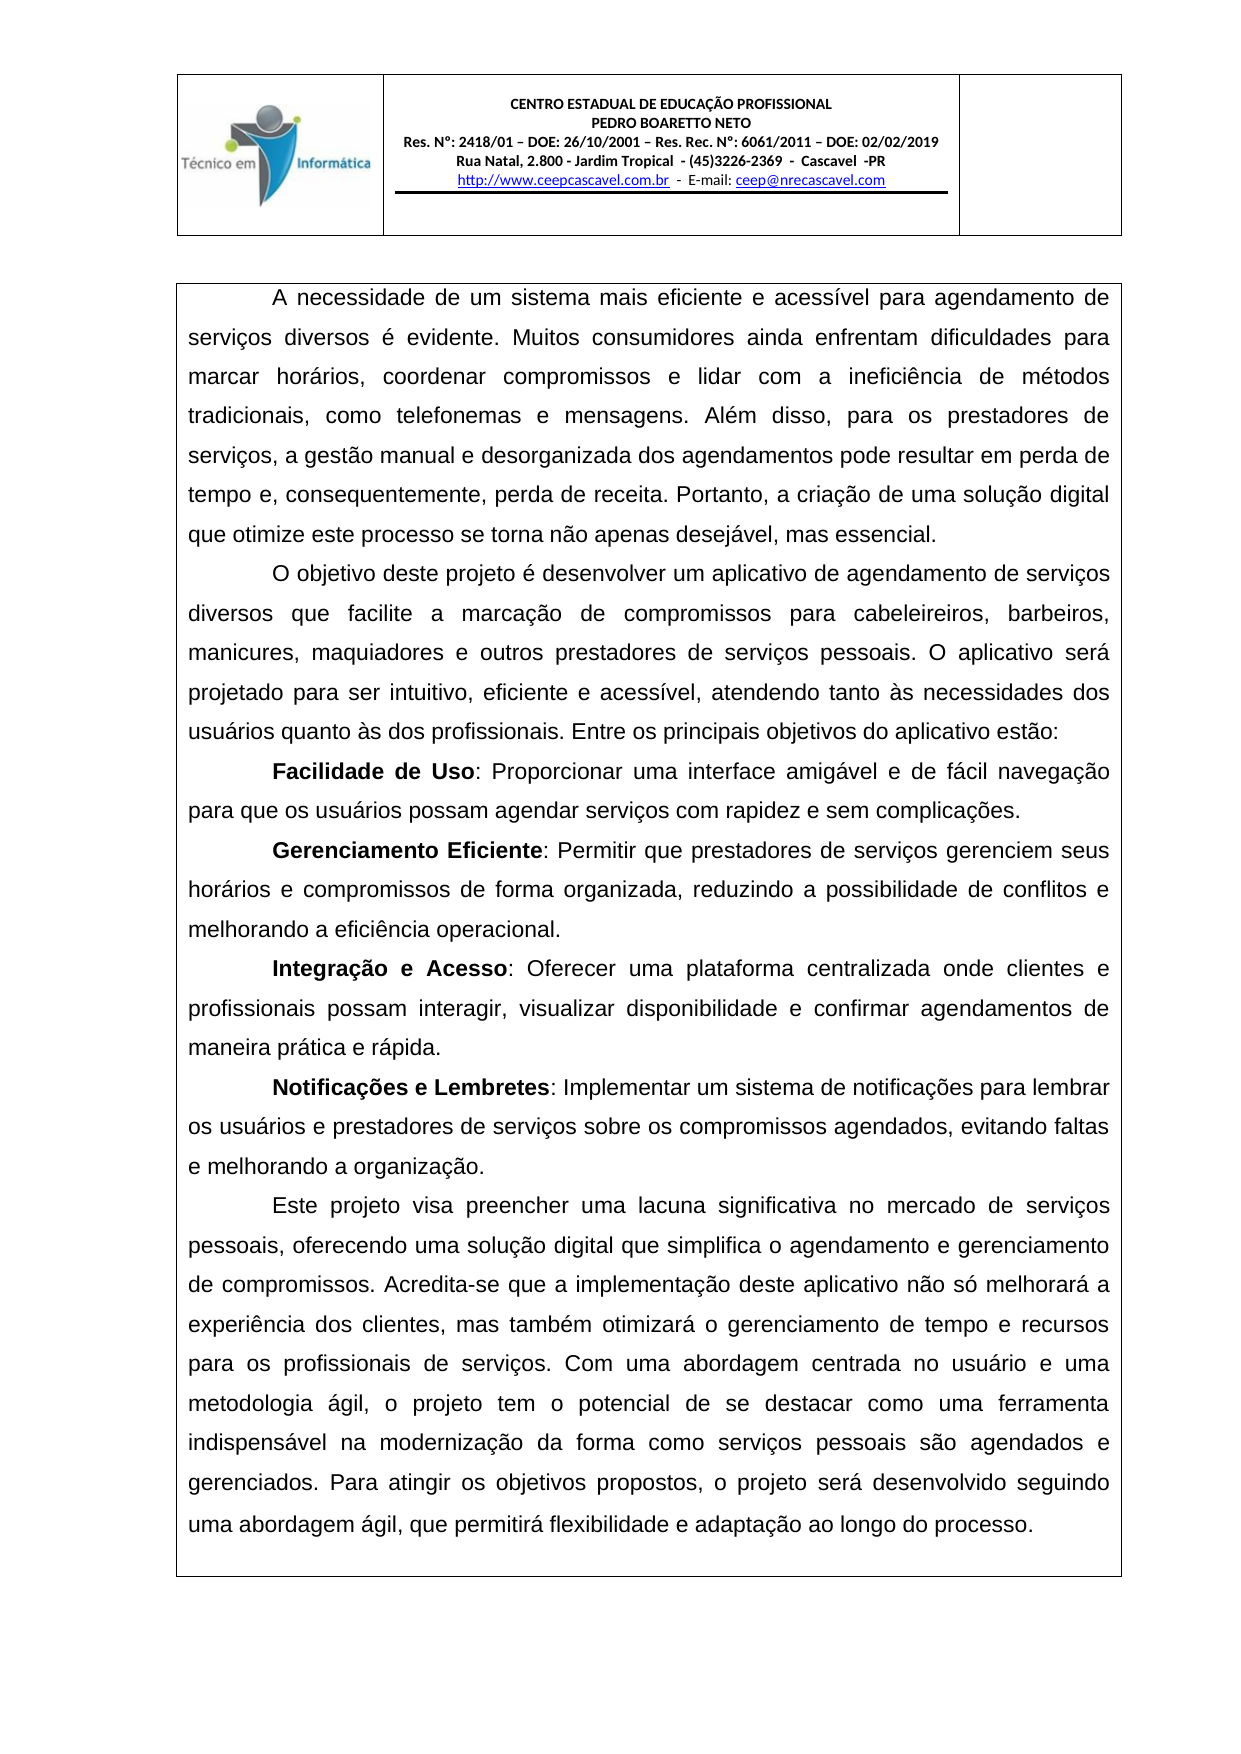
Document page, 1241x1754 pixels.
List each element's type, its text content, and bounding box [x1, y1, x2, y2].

table_header A necessidade de um sistema mais eficiente e acessível para agendamento de serviços diversos é evidente. Muitos consumidores ainda enfrentam dificuldades para marcar horários, coordenar compromissos e lidar com a ineficiência de métodos tradicionais, como telefonemas e mensagens. Além disso, para os prestadores de serviços, a gestão manual e desorganizada dos agendamentos pode resultar em perda de tempo e, consequentemente, perda de receita. Portanto, a criação de uma solução digital que otimize este processo se torna não apenas desejável, mas essencial. O objetivo deste projeto é desenvolver um aplicativo de agendamento de serviços diversos que facilite a marcação de compromissos para cabeleireiros, barbeiros, manicures, maquiadores e outros prestadores de serviços pessoais. O aplicativo será projetado para ser intuitivo, eficiente e acessível, atendendo tanto às necessidades dos usuários quanto às dos profissionais. Entre os principais objetivos do aplicativo estão: Facilidade de Uso: Proporcionar uma interface amigável e de fácil navegação para que os usuários possam agendar serviços com rapidez e sem complicações. Gerenciamento Eficiente: Permitir que prestadores de serviços gerenciem seus horários e compromissos de forma organizada, reduzindo a possibilidade de conflitos e melhorando a eficiência operacional. Integração e Acesso: Oferecer uma plataforma centralizada onde clientes e profissionais possam interagir, visualizar disponibilidade e confirmar agendamentos de maneira prática e rápida. Notificações e Lembretes: Implementar um sistema de notificações para lembrar os usuários e prestadores de serviços sobre os compromissos agendados, evitando faltas e melhorando a organização. Este projeto visa preencher uma lacuna significativa no mercado de serviços pessoais, oferecendo uma solução digital que simplifica o agendamento e gerenciamento de compromissos. Acredita-se que a implementação deste aplicativo não só melhorará a experiência dos clientes, mas também otimizará o gerenciamento de tempo e recursos para os profissionais de serviços. Com uma abordagem centrada no usuário e uma metodologia ágil, o projeto tem o potencial de se destacar como uma ferramenta indispensável na modernização da forma como serviços pessoais são agendados e gerenciados. Para atingir os objetivos propostos, o projeto será desenvolvido seguindo uma abordagem ágil, que permitirá flexibilidade e adaptação ao longo do processo. [177, 284, 1121, 1576]
picture [181, 104, 371, 207]
